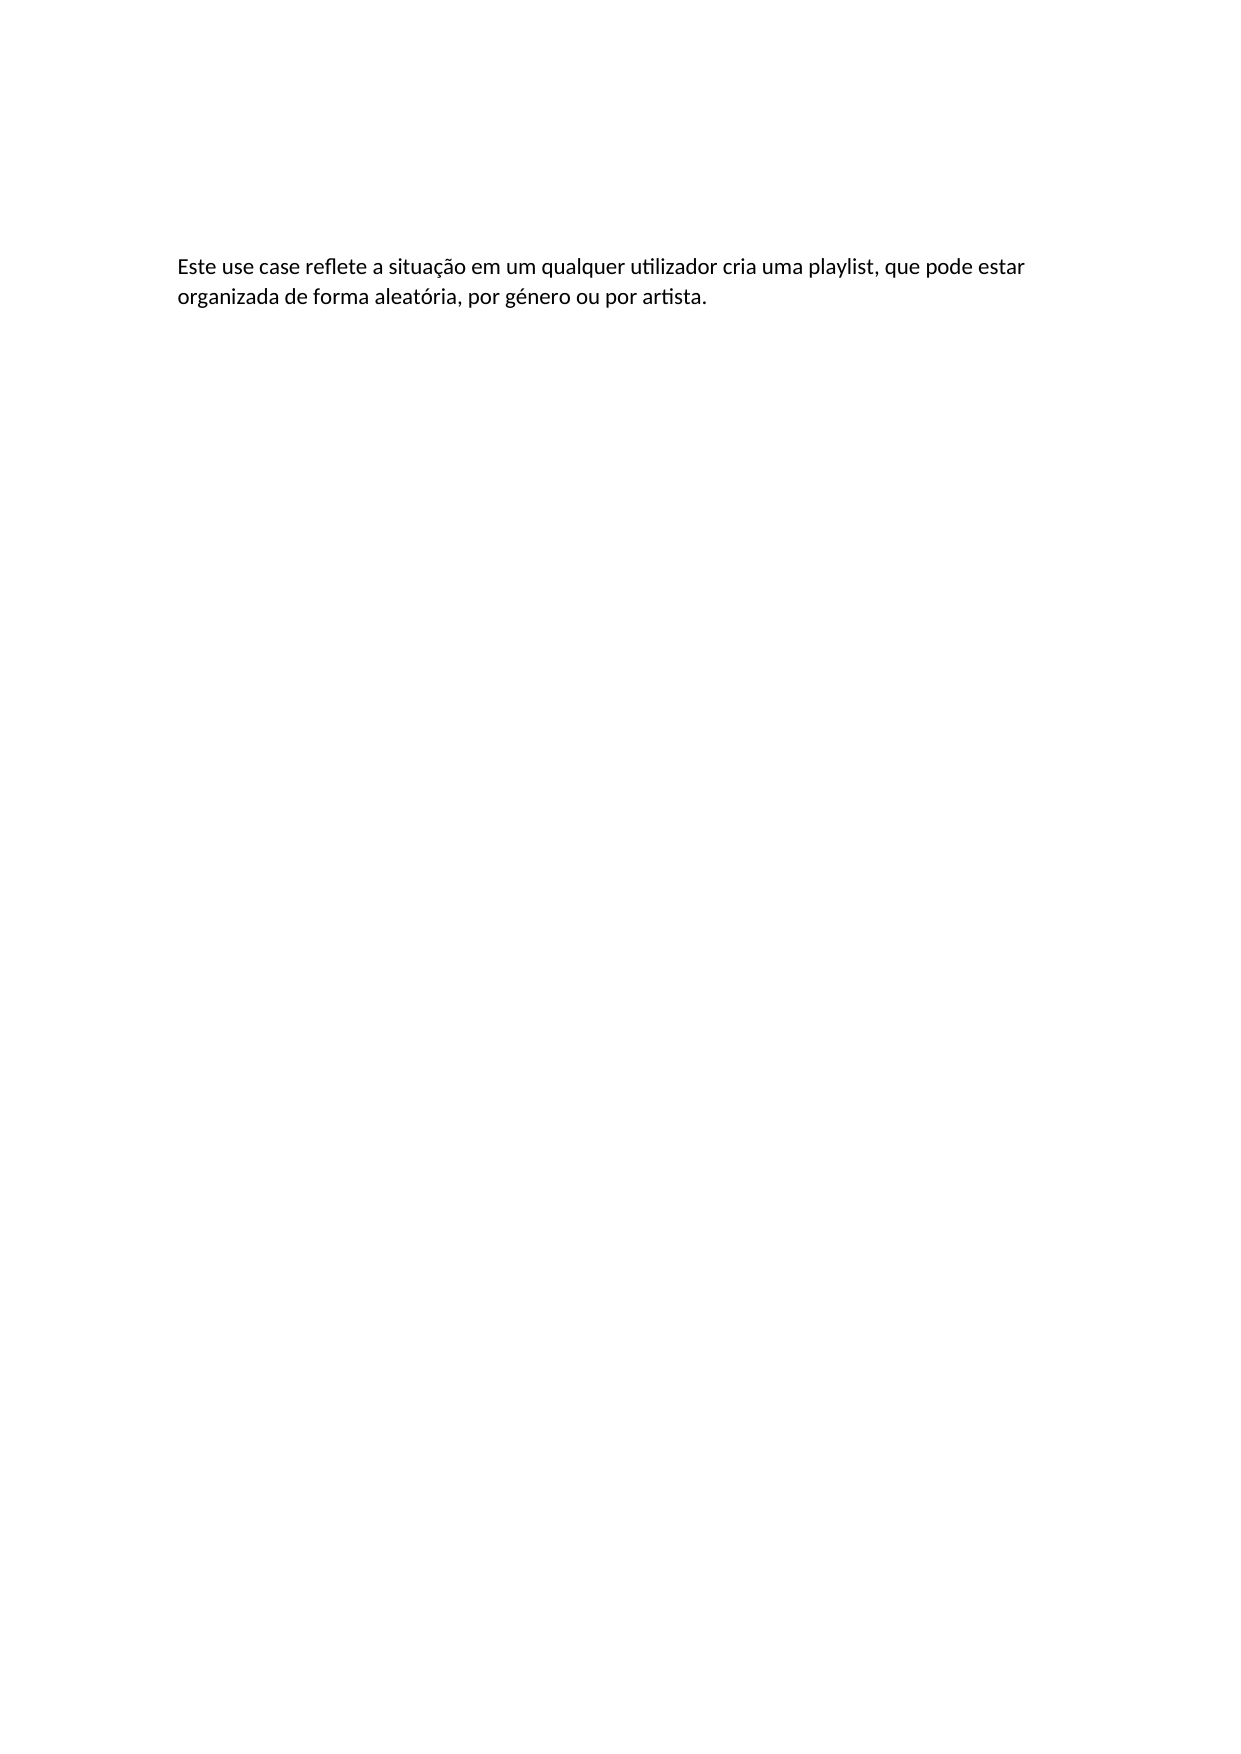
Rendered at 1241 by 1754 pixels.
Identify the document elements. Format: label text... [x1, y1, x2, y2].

text Este use case reflete a situação em um qualquer utilizador cria uma playlist, que pode estar organizada de forma aleatória, por género ou por artista. [177, 252, 1063, 310]
